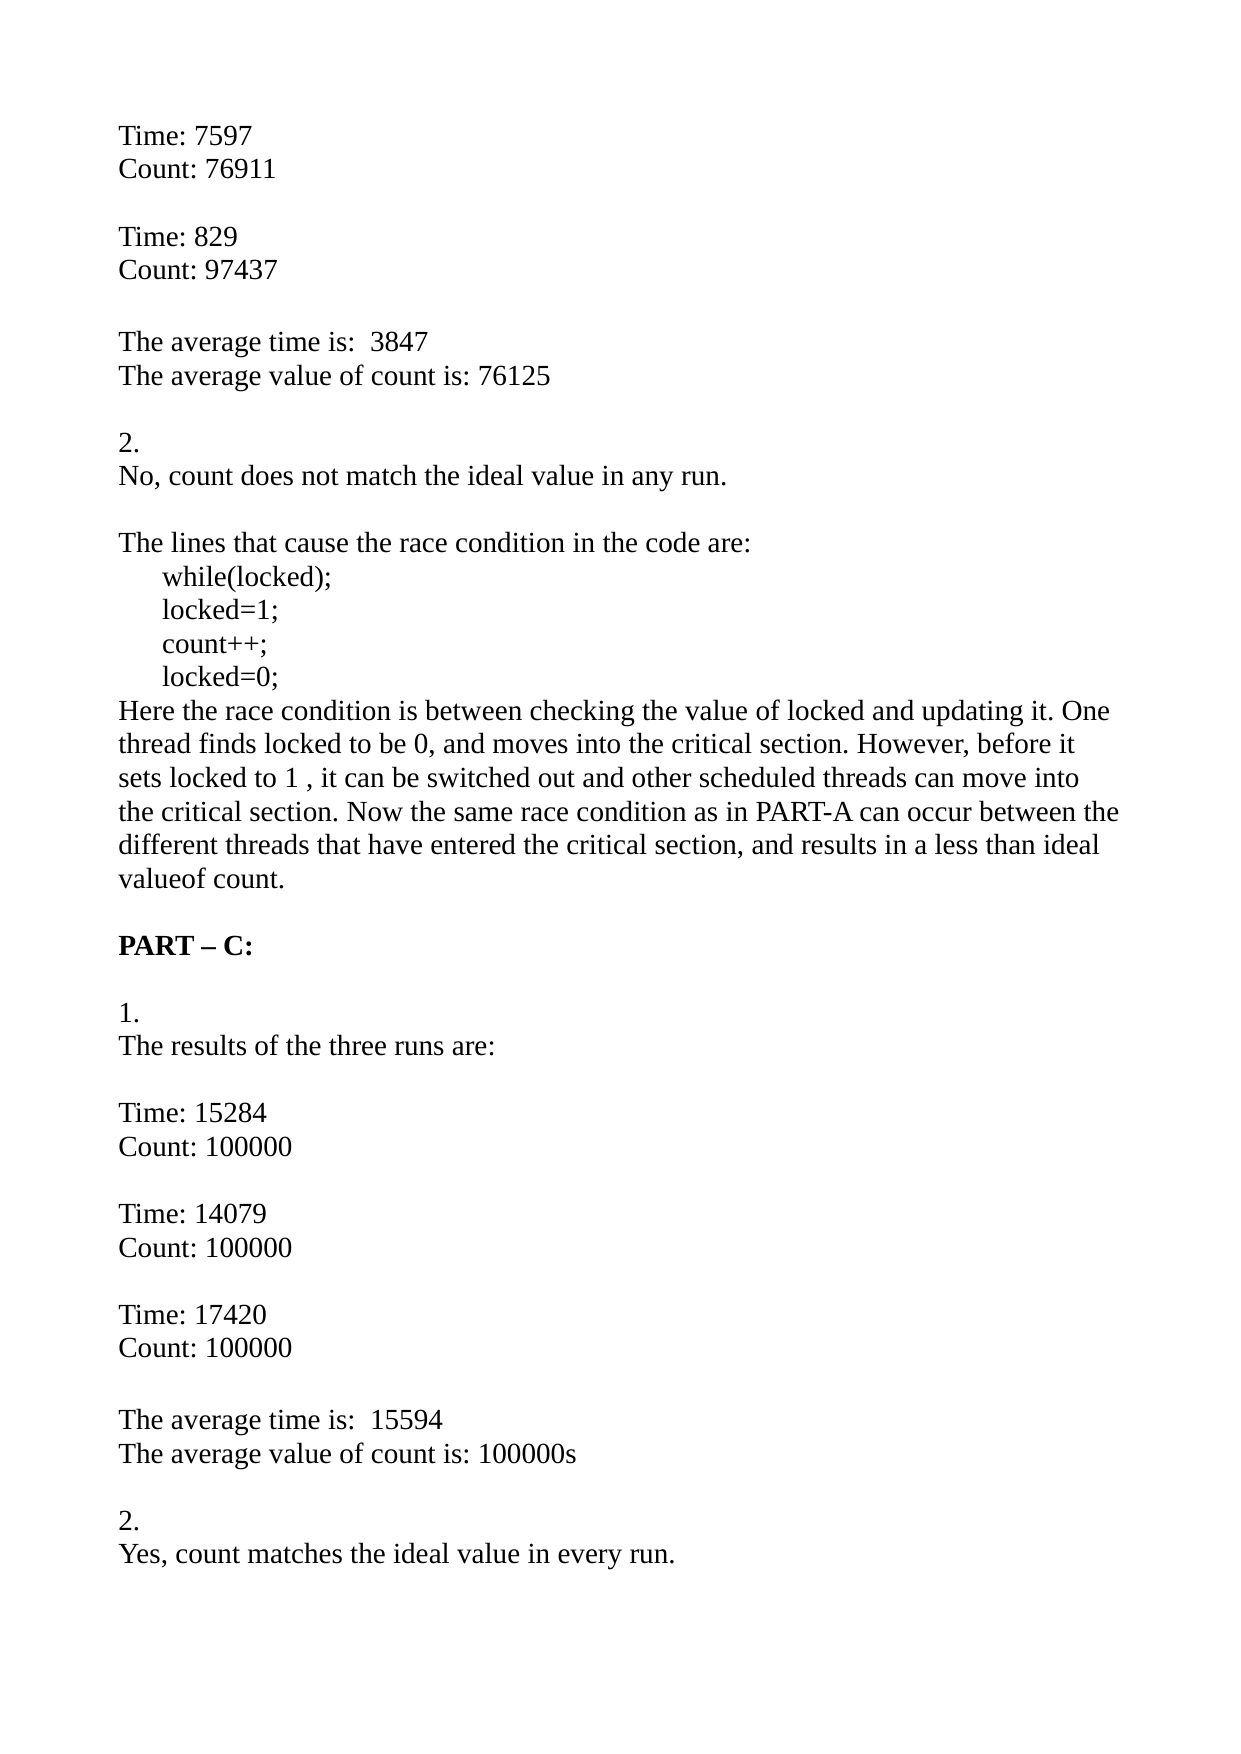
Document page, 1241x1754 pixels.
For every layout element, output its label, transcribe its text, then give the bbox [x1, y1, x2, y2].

text Yes, count matches the ideal value in every run. [118, 1536, 1122, 1570]
text Count: 76911 [118, 152, 1122, 185]
text Time: 14079 [118, 1196, 1122, 1230]
text PART – C: [118, 928, 1122, 961]
text The average value of count is: 76125 [118, 358, 1122, 391]
text Count: 100000 [118, 1129, 1122, 1163]
text Count: 100000 [118, 1230, 1122, 1263]
text locked=1; [118, 592, 1122, 626]
text Time: 17420 [118, 1297, 1122, 1330]
text while(locked); [118, 559, 1122, 592]
text locked=0; [118, 659, 1122, 693]
text The average time is: 3847 [118, 324, 1122, 358]
text The average time is: 15594 [118, 1402, 1122, 1436]
text The results of the three runs are: [118, 1028, 1122, 1062]
text 2. [118, 425, 1122, 458]
text 2. [118, 1503, 1122, 1536]
text The average value of count is: 100000s [118, 1436, 1122, 1469]
text Count: 97437 [118, 252, 1122, 286]
text Here the race condition is between checking the value of locked and updating it. One thread finds locked to be 0, and moves into the critical section. However, before it sets locked to 1 , it can be switched out and other scheduled threads can move into the critical section. Now the same race condition as in PART-A can occur between the different threads that have entered the critical section, and results in a less than ideal valueof count. [118, 693, 1122, 894]
text Time: 15284 [118, 1096, 1122, 1129]
text 1. [118, 995, 1122, 1028]
text count++; [118, 626, 1122, 659]
text No, count does not match the ideal value in any run. [118, 458, 1122, 492]
text The lines that cause the race condition in the code are: [118, 525, 1122, 559]
text Time: 829 [118, 219, 1122, 252]
text Count: 100000 [118, 1330, 1122, 1364]
text Time: 7597 [118, 118, 1122, 152]
